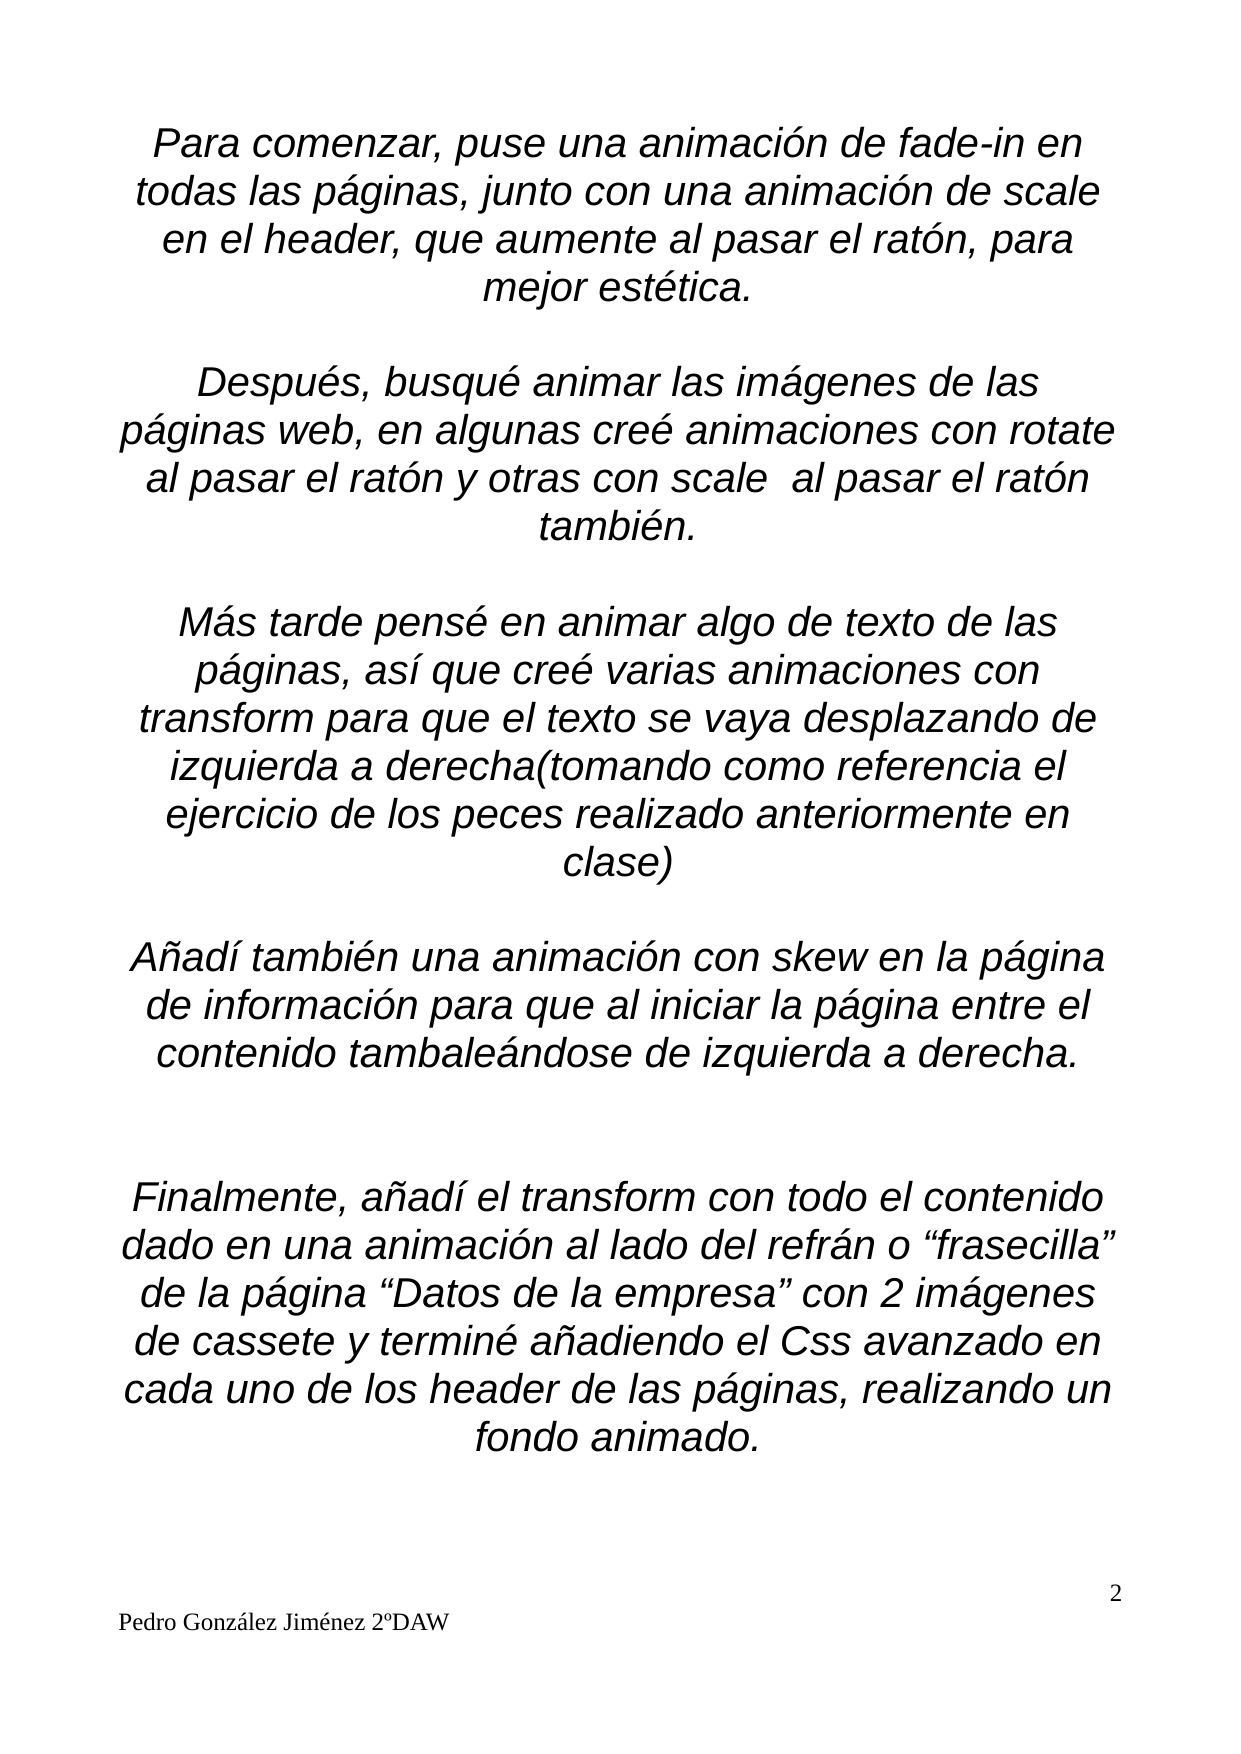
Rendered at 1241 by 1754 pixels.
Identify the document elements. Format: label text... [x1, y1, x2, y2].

text Para comenzar, puse una animación de fade-in en todas las páginas, junto con una animación de scale en el header, que aumente al pasar el ratón, para mejor estética. [118, 118, 1122, 310]
text Más tarde pensé en animar algo de texto de las páginas, así que creé varias animaciones con transform para que el texto se vaya desplazando de izquierda a derecha(tomando como referencia el ejercicio de los peces realizado anteriormente en clase) [118, 597, 1122, 885]
text Después, busqué animar las imágenes de las páginas web, en algunas creé animaciones con rotate al pasar el ratón y otras con scale al pasar el ratón también. [118, 358, 1122, 549]
text Añadí también una animación con skew en la página de información para que al iniciar la página entre el contenido tambaleándose de izquierda a derecha. [118, 933, 1122, 1076]
text Finalmente, añadí el transform con todo el contenido dado en una animación al lado del refrán o “frasecilla” de la página “Datos de la empresa” con 2 imágenes de cassete y terminé añadiendo el Css avanzado en cada uno de los header de las páginas, realizando un fondo animado. [118, 1172, 1122, 1460]
